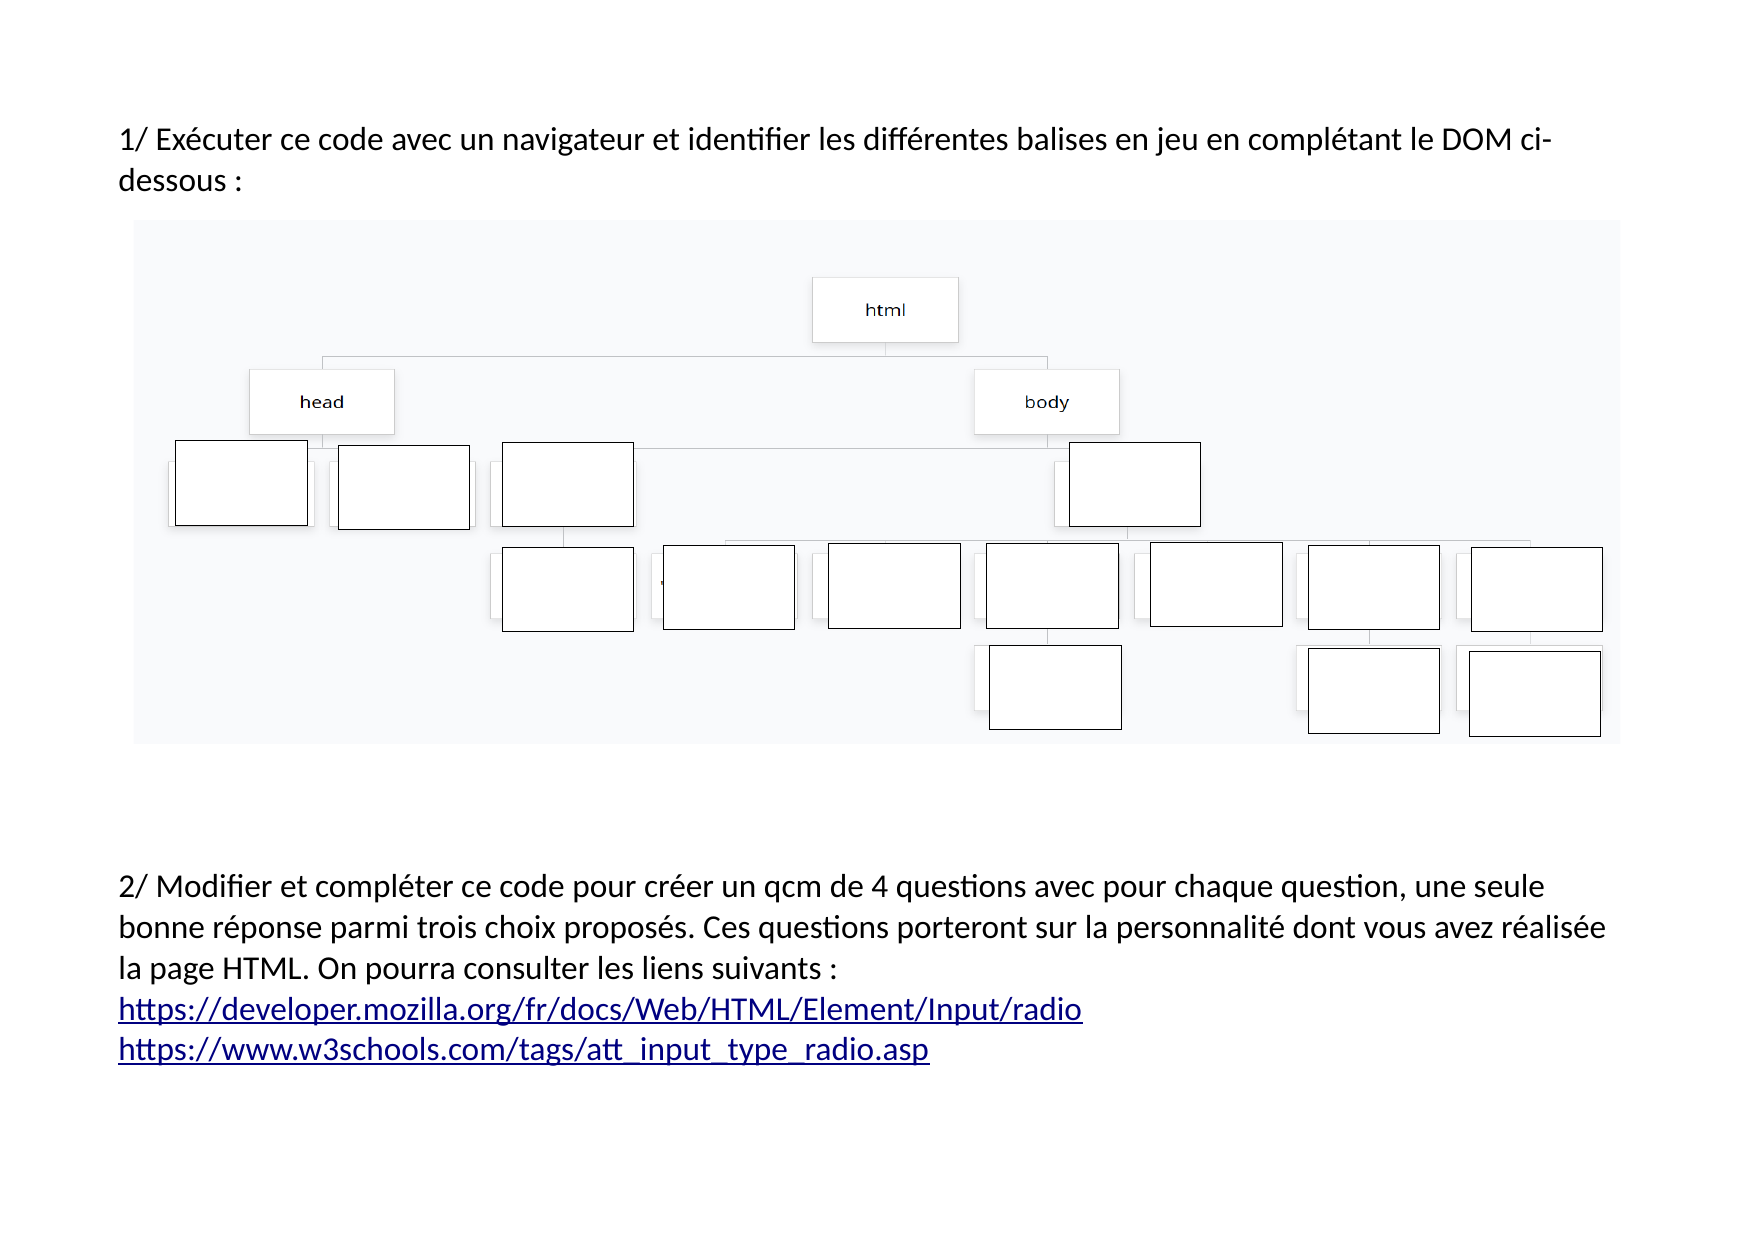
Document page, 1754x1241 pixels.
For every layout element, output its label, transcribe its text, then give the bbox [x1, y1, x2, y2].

text 2/ Modifier et compléter ce code pour créer un qcm de 4 questions avec pour chaque question, une seule bonne réponse parmi trois choix proposés. Ces questions porteront sur la personnalité dont vous avez réalisée la page HTML. On pourra consulter les liens suivants : [118, 865, 1636, 987]
picture [133, 220, 1621, 744]
text 1/ Exécuter ce code avec un navigateur et identifier les différentes balises en jeu en complétant le DOM ci-dessous : [118, 118, 1636, 199]
text https://www.w3schools.com/tags/att_input_type_radio.asp [118, 1028, 1636, 1069]
text https://developer.mozilla.org/fr/docs/Web/HTML/Element/Input/radio [118, 987, 1636, 1028]
